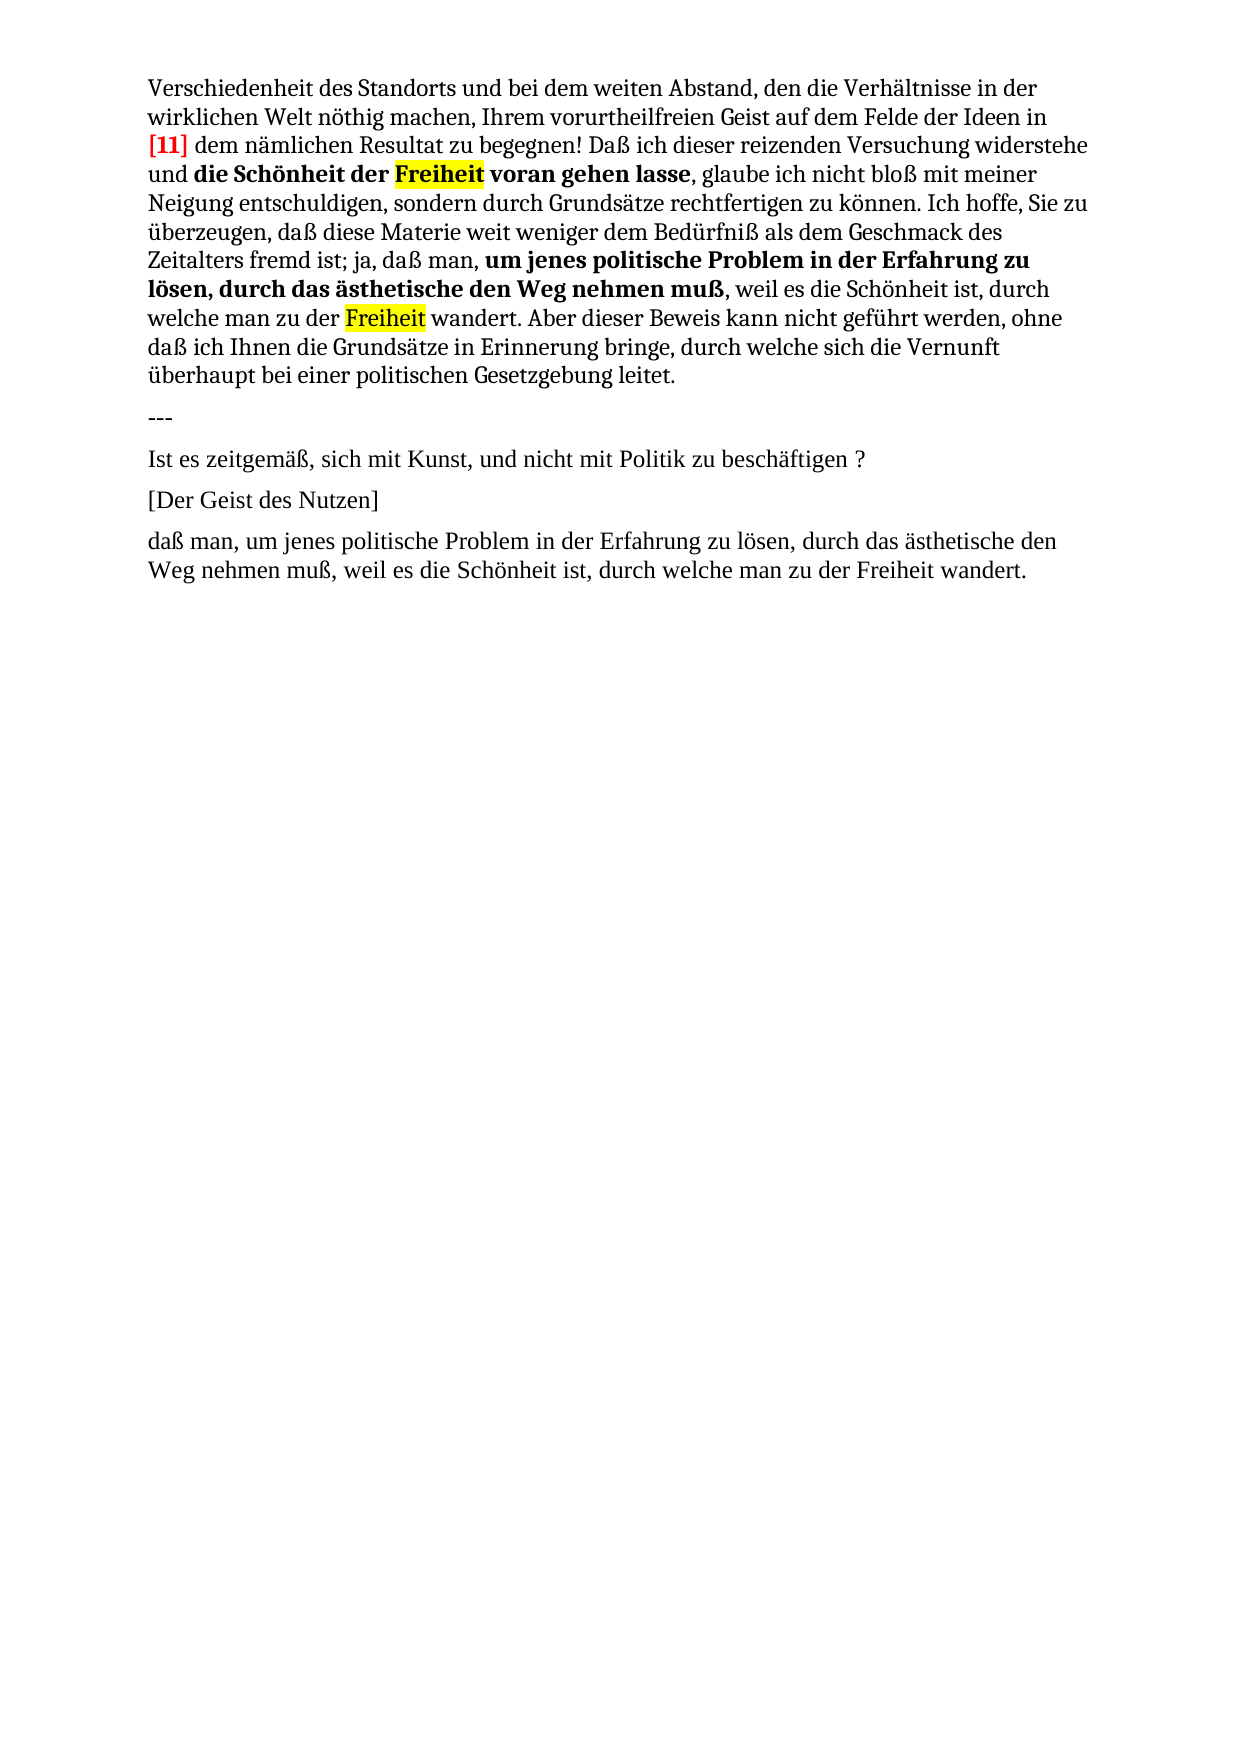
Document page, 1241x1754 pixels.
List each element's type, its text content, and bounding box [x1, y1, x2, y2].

text --- [148, 402, 1093, 431]
text Ist es zeitgemäß, sich mit Kunst, und nicht mit Politik zu beschäftigen ? [148, 444, 1093, 472]
text [Der Geist des Nutzen] [148, 485, 1093, 514]
text daß man, um jenes politische Problem in der Erfahrung zu lösen, durch das ästhetische den Weg nehmen muß, weil es die Schönheit ist, durch welche man zu der Freiheit wandert. [148, 526, 1093, 584]
text Verschiedenheit des Standorts und bei dem weiten Abstand, den die Verhältnisse in der wirklichen Welt nöthig machen, Ihrem vorurtheilfreien Geist auf dem Felde der Ideen in [11] dem nämlichen Resultat zu begegnen! Daß ich dieser reizenden Versuchung widerstehe und die Schönheit der Freiheit voran gehen lasse, glaube ich nicht bloß mit meiner Neigung entschuldigen, sondern durch Grundsätze rechtfertigen zu können. Ich hoffe, Sie zu überzeugen, daß diese Materie weit weniger dem Bedürfniß als dem Geschmack des Zeitalters fremd ist; ja, daß man, um jenes politische Problem in der Erfahrung zu lösen, durch das ästhetische den Weg nehmen muß, weil es die Schönheit ist, durch welche man zu der Freiheit wandert. Aber dieser Beweis kann nicht geführt werden, ohne daß ich Ihnen die Grundsätze in Erinnerung bringe, durch welche sich die Vernunft überhaupt bei einer politischen Gesetzgebung leitet. [148, 74, 1093, 390]
